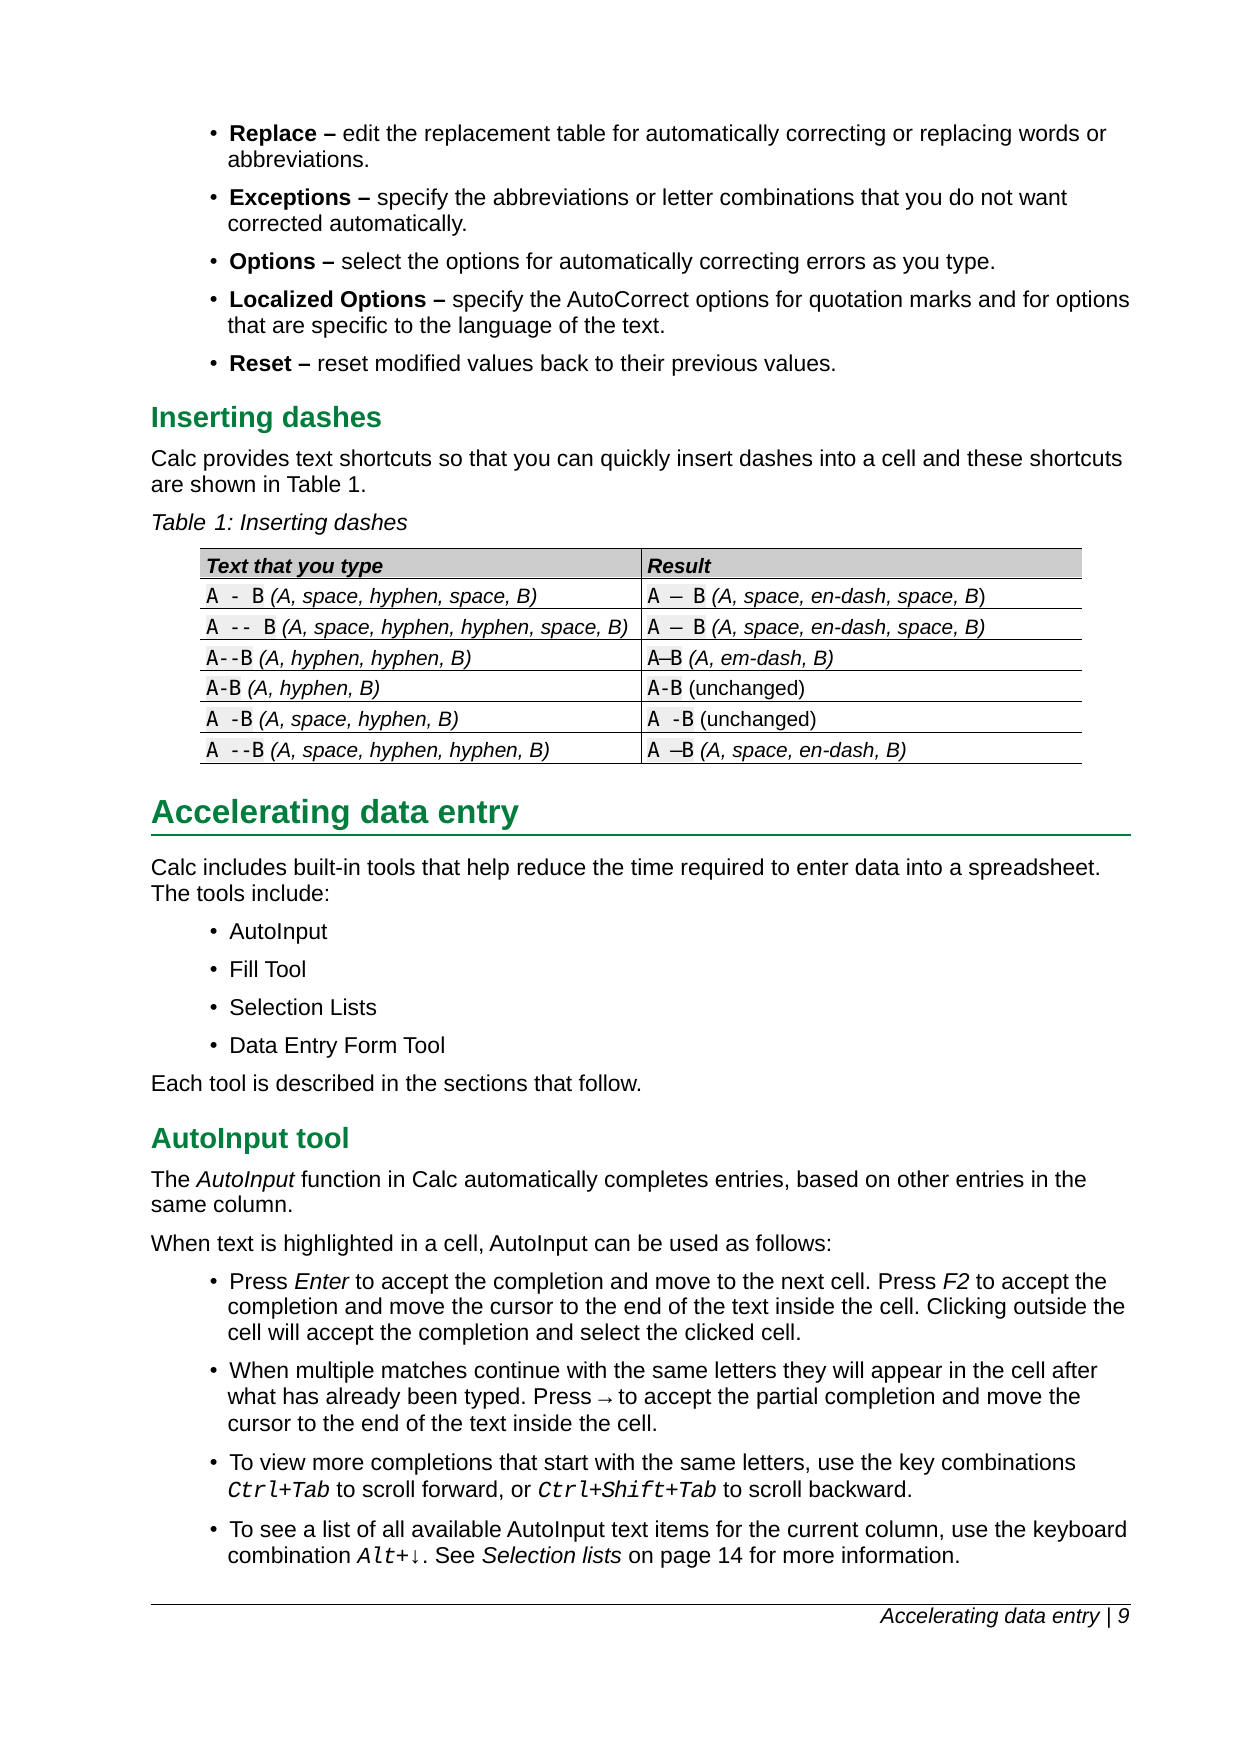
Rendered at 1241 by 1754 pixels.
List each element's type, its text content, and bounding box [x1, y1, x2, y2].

subtitle AutoInput tool [151, 1122, 1131, 1154]
list Exceptions – specify the abbreviations or letter combinations that you do not want corrected automatically. [209, 185, 1131, 236]
subtitle Inserting dashes [151, 401, 1131, 433]
list Selection Lists [209, 995, 1131, 1021]
list Data Entry Form Tool [209, 1033, 1131, 1059]
list Calc includes built-in tools that help reduce the time required to enter data into a spreadsheet. The tools include: [151, 855, 1131, 906]
table_header Text that you type [200, 549, 641, 577]
list When multiple matches continue with the same letters they will appear in the cell after what has already been typed. Press → to accept the partial completion and move the cursor to the end of the text inside the cell. [209, 1358, 1131, 1437]
subtitle Accelerating data entry [151, 794, 1131, 834]
list To view more completions that start with the same letters, use the key combinations Ctrl+Tab to scroll forward, or Ctrl+Shift+Tab to scroll backward. [209, 1449, 1131, 1504]
list Replace – edit the replacement table for automatically correcting or replacing words or abbreviations. [209, 121, 1131, 172]
table_cell A -B (A, space, hyphen, B) [200, 702, 641, 732]
table_cell A - B (A, space, hyphen, space, B) [200, 579, 641, 608]
table_cell A -B (unchanged) [642, 702, 1082, 732]
table_cell A—B (A, em-dash, B) [642, 640, 1082, 670]
list Options – select the options for automatically correcting errors as you type. [209, 248, 1131, 274]
table_cell A – B (A, space, en-dash, space, B) [642, 609, 1082, 639]
text The AutoInput function in Calc automatically completes entries, based on other entries in the same column. [151, 1167, 1131, 1218]
text Table 1: Inserting dashes [151, 509, 1131, 535]
text Each tool is described in the sections that follow. [151, 1071, 1131, 1097]
table_cell A-B (A, hyphen, B) [200, 671, 641, 701]
table_cell A--B (A, hyphen, hyphen, B) [200, 640, 641, 670]
table_cell A –B (A, space, en-dash, B) [642, 733, 1082, 762]
list To see a list of all available AutoInput text items for the current column, use the keyboard combination Alt+↓. See Selection lists on page 14 for more information. [209, 1517, 1131, 1570]
list Reset – reset modified values back to their previous values. [209, 350, 1131, 376]
list Fill Tool [209, 957, 1131, 982]
table_cell A -- B (A, space, hyphen, hyphen, space, B) [200, 609, 641, 639]
table_cell A-B (unchanged) [642, 671, 1082, 701]
table_cell A – B (A, space, en-dash, space, B) [642, 579, 1082, 608]
list AutoInput [209, 919, 1131, 944]
list Press Enter to accept the completion and move to the next cell. Press F2 to accept the completion and move the cursor to the end of the text inside the cell. Clicking outside the cell will accept the completion and select the clicked cell. [209, 1268, 1131, 1345]
table_header Result [642, 549, 1082, 577]
list Localized Options – specify the AutoCorrect options for quotation marks and for options that are specific to the language of the text. [209, 287, 1131, 338]
list When text is highlighted in a cell, AutoInput can be used as follows: [151, 1230, 1131, 1256]
table_cell A --B (A, space, hyphen, hyphen, B) [200, 733, 641, 762]
text Calc provides text shortcuts so that you can quickly insert dashes into a cell and these shortcuts are shown in Table 1. [151, 446, 1131, 497]
